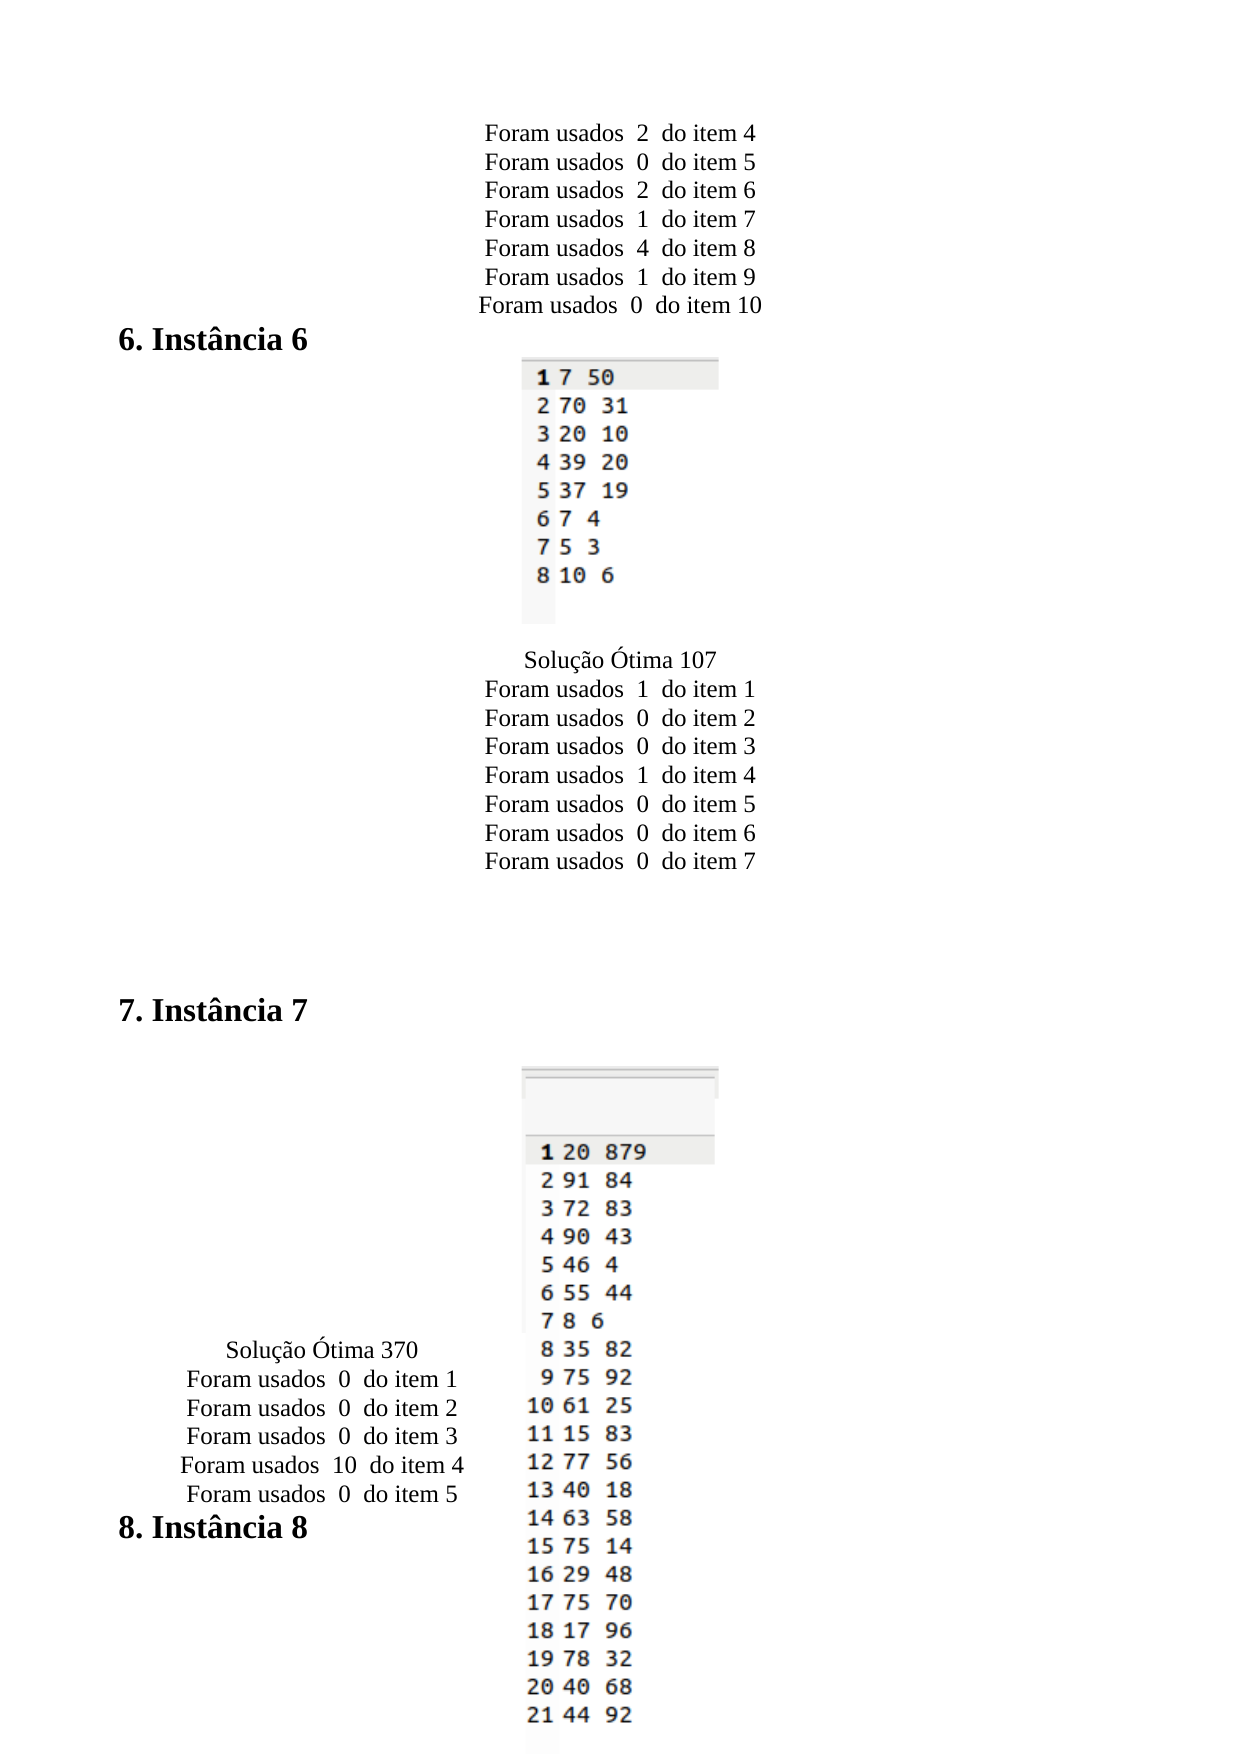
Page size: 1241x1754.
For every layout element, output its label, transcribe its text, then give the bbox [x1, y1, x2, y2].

text Foram usados 0 do item 2 [118, 1393, 525, 1421]
text [715, 1479, 1122, 1508]
text Foram usados 0 do item 3 [118, 731, 1122, 760]
text Foram usados 1 do item 1 [118, 674, 1122, 703]
text [715, 1335, 1122, 1364]
text Foram usados 1 do item 7 [118, 204, 1122, 233]
text Foram usados 0 do item 3 [118, 1421, 525, 1450]
text Foram usados 0 do item 6 [118, 818, 1122, 846]
text [715, 1421, 1122, 1450]
text Foram usados 2 do item 4 [118, 118, 1122, 147]
text Solução Ótima 107 [118, 645, 1122, 674]
text Foram usados 0 do item 5 [118, 789, 1122, 818]
text Foram usados 0 do item 1 [118, 1364, 525, 1393]
text Foram usados 0 do item 2 [118, 703, 1122, 731]
text 6. Instância 6 [118, 319, 1122, 358]
text Foram usados 2 do item 6 [118, 176, 1122, 204]
text [715, 1508, 1122, 1546]
text 8. Instância 8 [118, 1508, 525, 1546]
picture [521, 357, 719, 624]
text 7. Instância 7 [118, 990, 1122, 1028]
text Foram usados 0 do item 5 [118, 1479, 525, 1508]
picture [521, 1066, 719, 1754]
text Foram usados 4 do item 8 [118, 233, 1122, 262]
text [715, 1364, 1122, 1393]
text Foram usados 0 do item 7 [118, 846, 1122, 875]
text [715, 1393, 1122, 1421]
text Foram usados 0 do item 10 [118, 291, 1122, 319]
text Foram usados 1 do item 4 [118, 760, 1122, 789]
text Foram usados 0 do item 5 [118, 147, 1122, 176]
text [715, 1450, 1122, 1479]
text Foram usados 1 do item 9 [118, 262, 1122, 291]
text Solução Ótima 370 [118, 1335, 525, 1364]
text Foram usados 10 do item 4 [118, 1450, 525, 1479]
